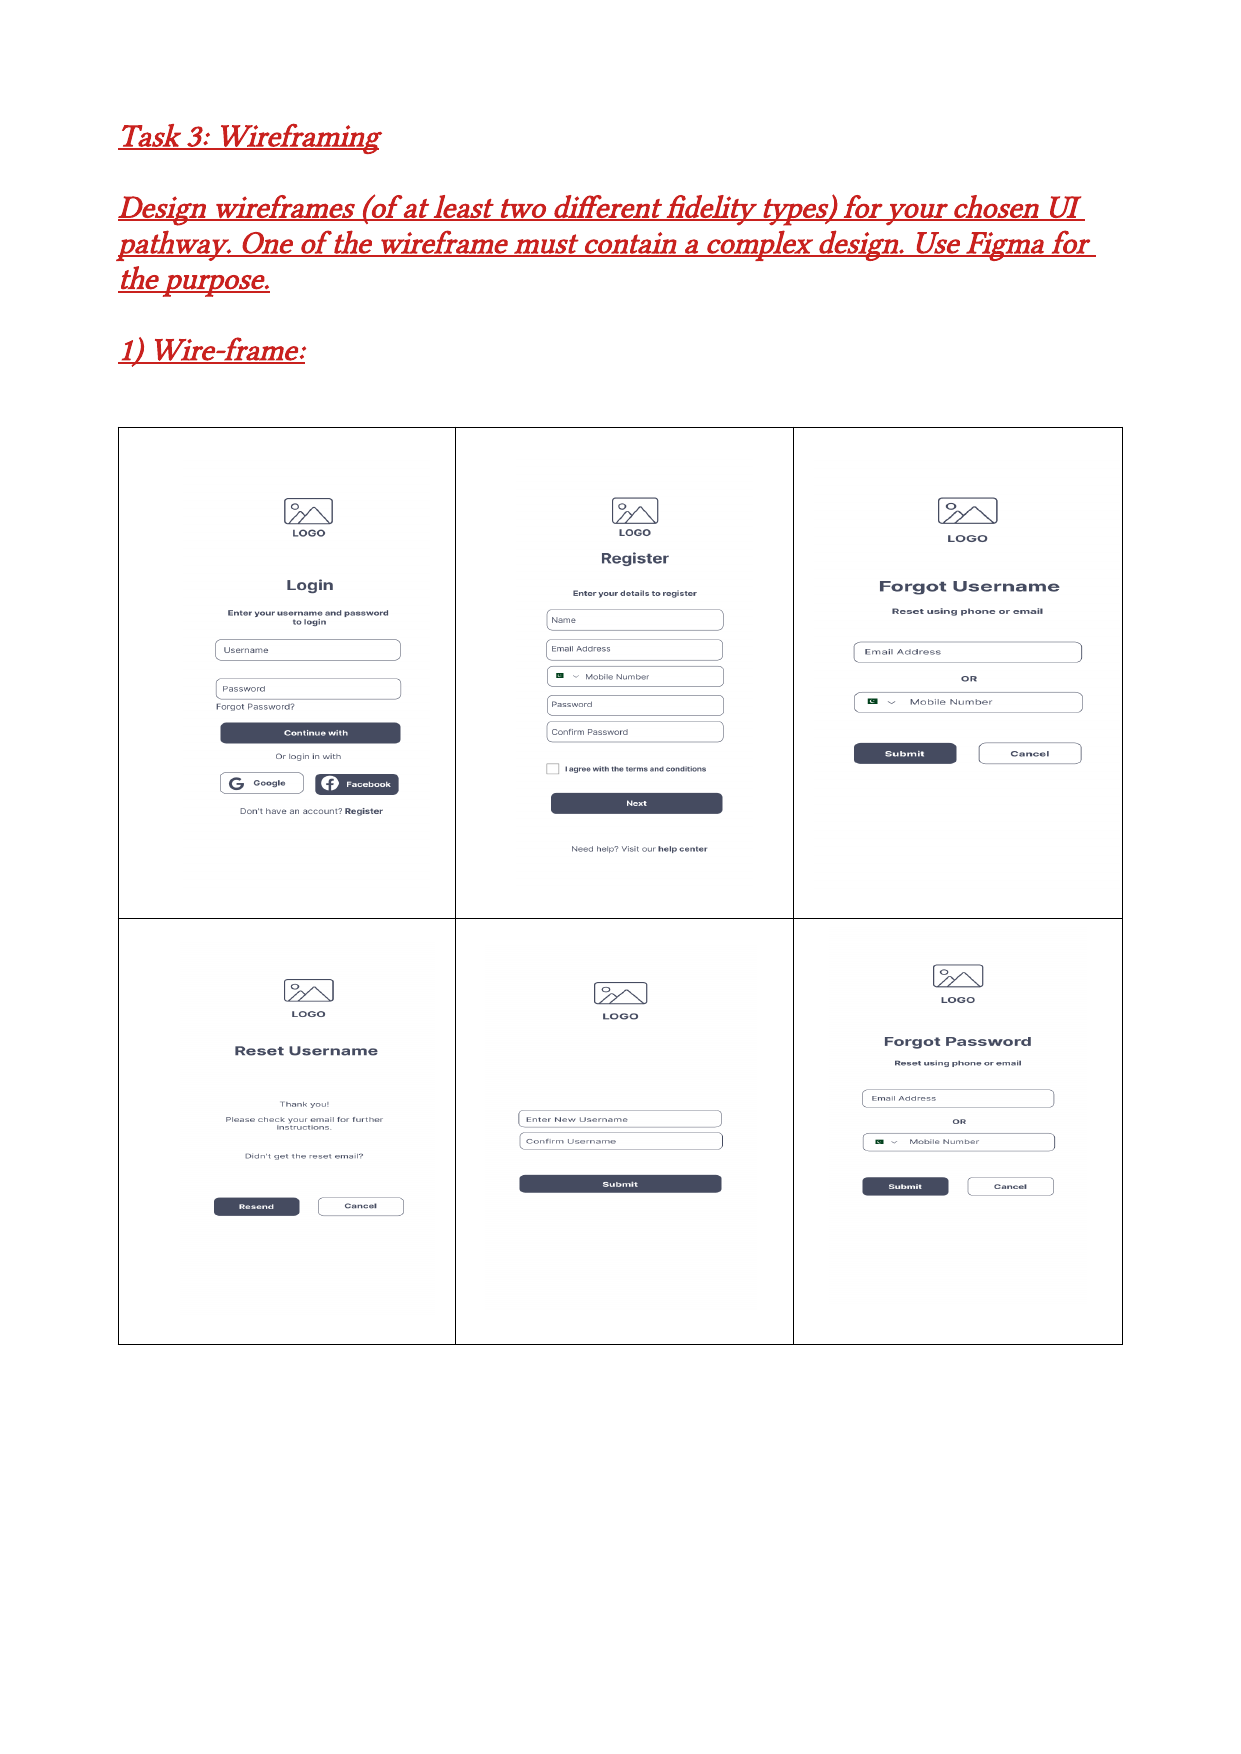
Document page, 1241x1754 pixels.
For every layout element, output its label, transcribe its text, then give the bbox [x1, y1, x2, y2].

picture [484, 944, 757, 1310]
picture [829, 925, 1087, 1304]
picture [182, 453, 431, 888]
table_header [794, 428, 1122, 918]
table_cell [794, 919, 1122, 1344]
text 1) Wire-frame: [118, 332, 1122, 367]
text Task 3: Wireframing [118, 118, 1122, 154]
picture [516, 453, 754, 886]
text Design wireframes (of at least two different fidelity types) for your chosen UI pathway. One of the wireframe must contain a complex design. Use Figma for the purpose. [118, 189, 1122, 296]
picture [814, 453, 1121, 889]
table_cell [119, 919, 455, 1344]
picture [180, 940, 435, 1315]
table_cell [456, 919, 793, 1344]
table_header [119, 428, 455, 918]
table_header [456, 428, 793, 918]
